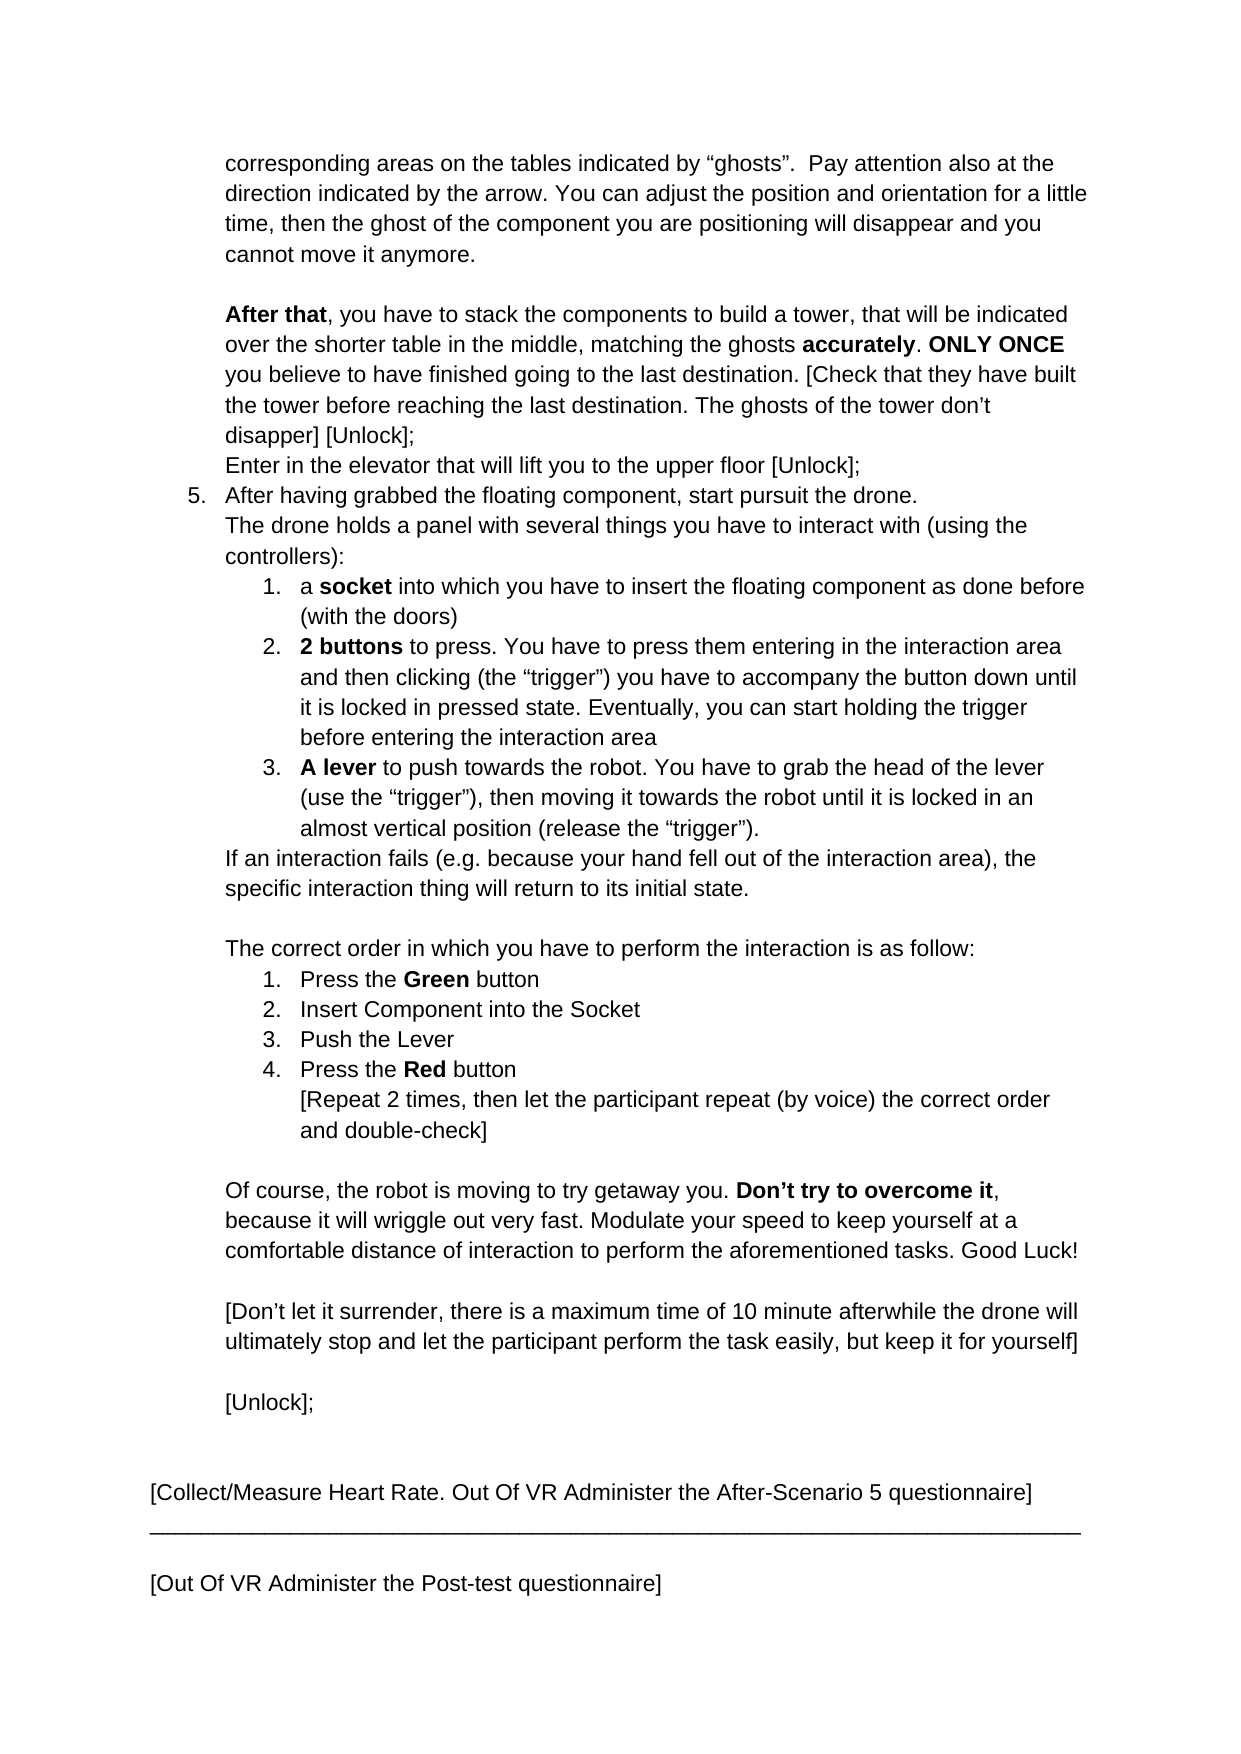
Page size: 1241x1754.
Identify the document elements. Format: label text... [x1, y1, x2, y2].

text [Collect/Measure Heart Rate. Out Of VR Administer the After-Scenario 5 questionnaire] [150, 1479, 1090, 1506]
list Push the Lever [262, 1026, 1090, 1052]
list After having grabbed the floating component, start pursuit the drone. The drone holds a panel with several things you have to interact with (using the controllers): [187, 482, 1090, 569]
list 2 buttons to press. You have to press them entering in the interaction area and then clicking (the “trigger”) you have to accompany the button down until it is locked in pressed state. Eventually, you can start holding the trigger before entering the interaction area [262, 633, 1090, 750]
list Press the Red button [262, 1056, 1090, 1083]
text [Unlock]; [225, 1388, 1090, 1415]
text [Repeat 2 times, then let the participant repeat (by voice) the correct order and double-check] [300, 1086, 1090, 1143]
list Press the Green button [262, 966, 1090, 992]
list a socket into which you have to insert the floating component as done before (with the doors) [262, 573, 1090, 629]
text [Don’t let it surrender, there is a maximum time of 10 minute afterwhile the drone will ultimately stop and let the participant perform the task easily, but keep it for yourself] [225, 1298, 1090, 1354]
list Insert Component into the Socket [262, 996, 1090, 1022]
text If an interaction fails (e.g. because your hand fell out of the interaction area), the specific interaction thing will return to its initial state. The correct order in which you have to perform the interaction is as follow: [225, 845, 1090, 962]
text Of course, the robot is moving to try getaway you. Don’t try to overcome it, because it will wriggle out very fast. Modulate your speed to keep yourself at a comfortable distance of interaction to perform the aforementioned tasks. Good Luck! [225, 1177, 1090, 1294]
text [Out Of VR Administer the Post-test questionnaire] [150, 1570, 1090, 1596]
list A lever to push towards the robot. You have to grab the head of the lever (use the “trigger”), then moving it towards the robot until it is locked in an almost vertical position (release the “trigger”). [262, 754, 1090, 841]
list corresponding areas on the tables indicated by “ghosts”. Pay attention also at the direction indicated by the arrow. You can adjust the position and orientation for a little time, then the ghost of the component you are positioning will disappear and you cannot move it anymore. After that, you have to stack the components to build a tower, that will be indicated over the shorter table in the middle, matching the ghosts accurately. ONLY ONCE you believe to have finished going to the last destination. [Check that they have built the tower before reaching the last destination. The ghosts of the tower don’t disapper] [Unlock]; Enter in the elevator that will lift you to the upper floor [Unlock]; [187, 150, 1090, 478]
text _________________________________________________________________________ [150, 1509, 1090, 1536]
